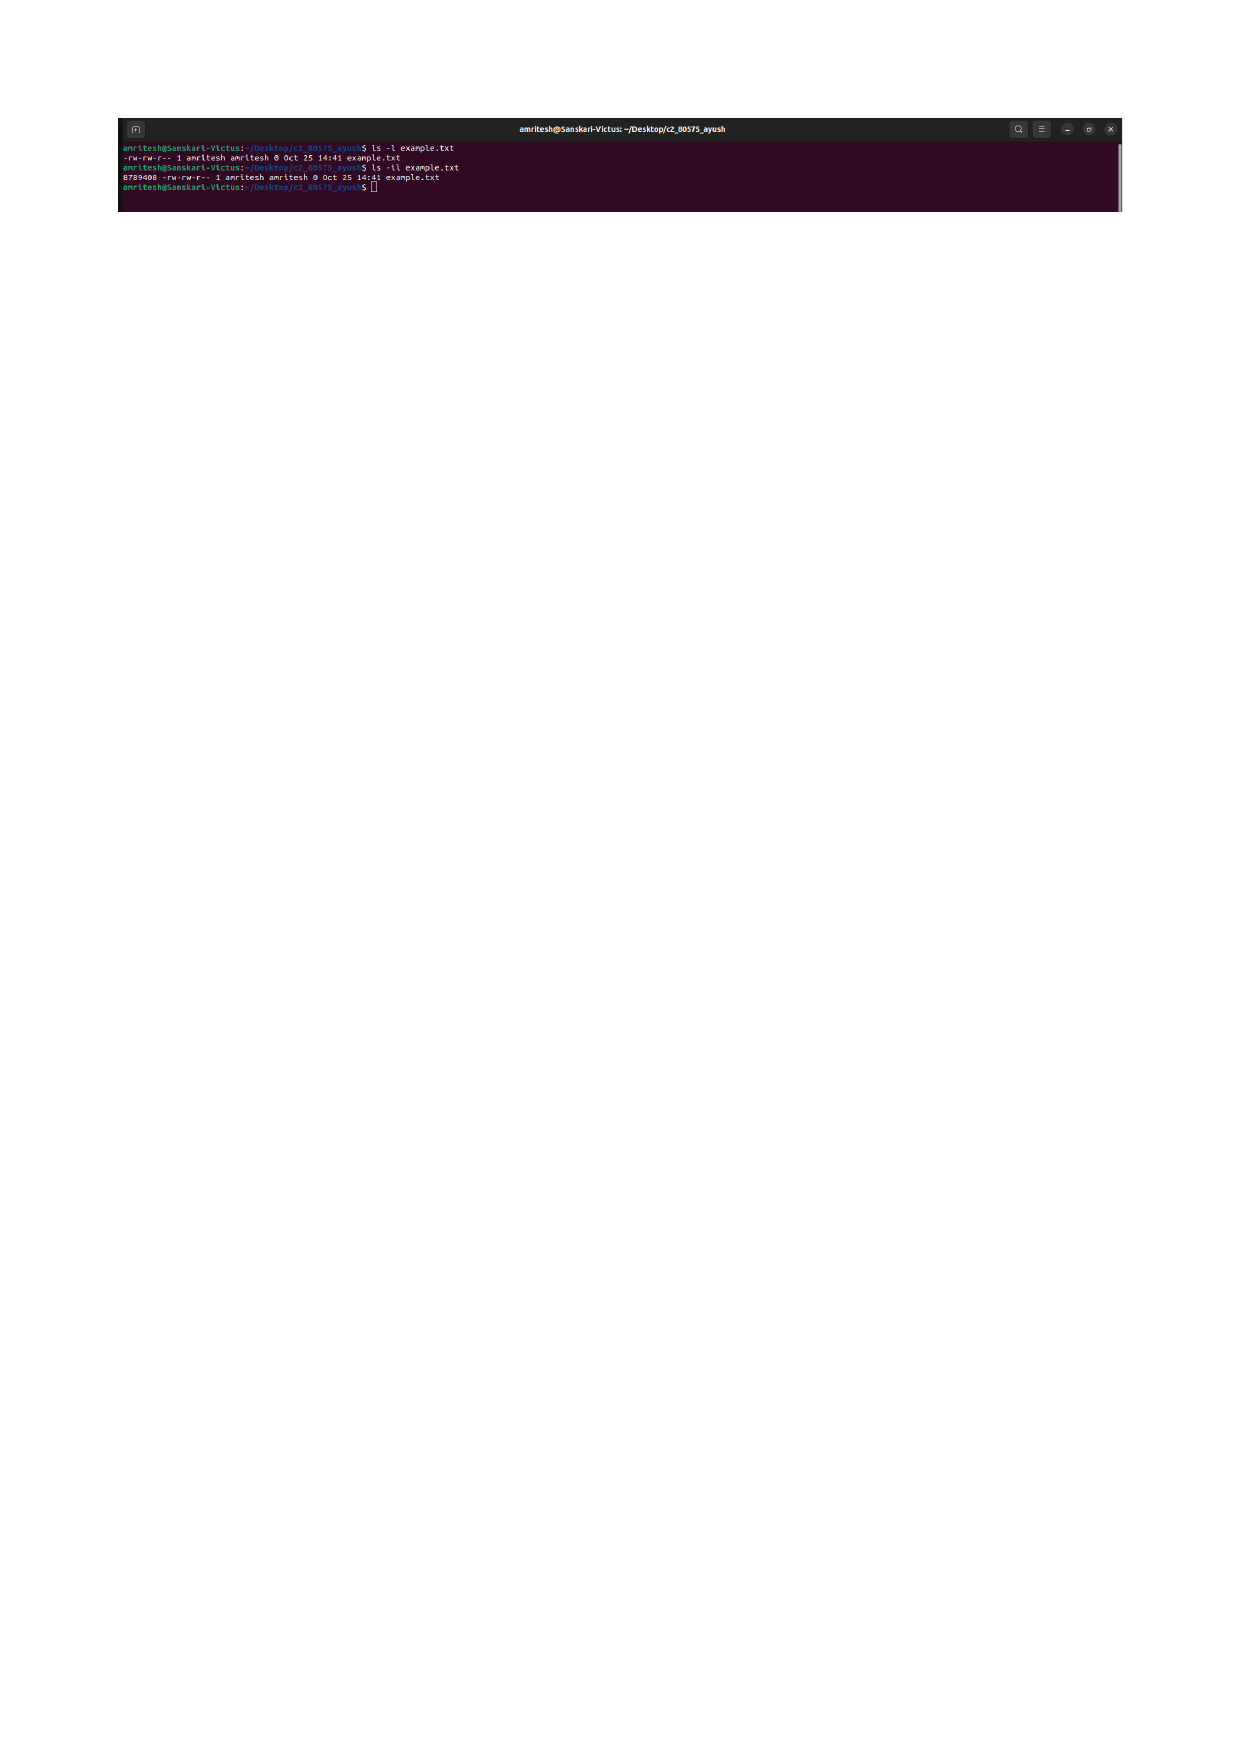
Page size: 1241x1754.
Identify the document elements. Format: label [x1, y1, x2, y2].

picture [118, 118, 1123, 212]
